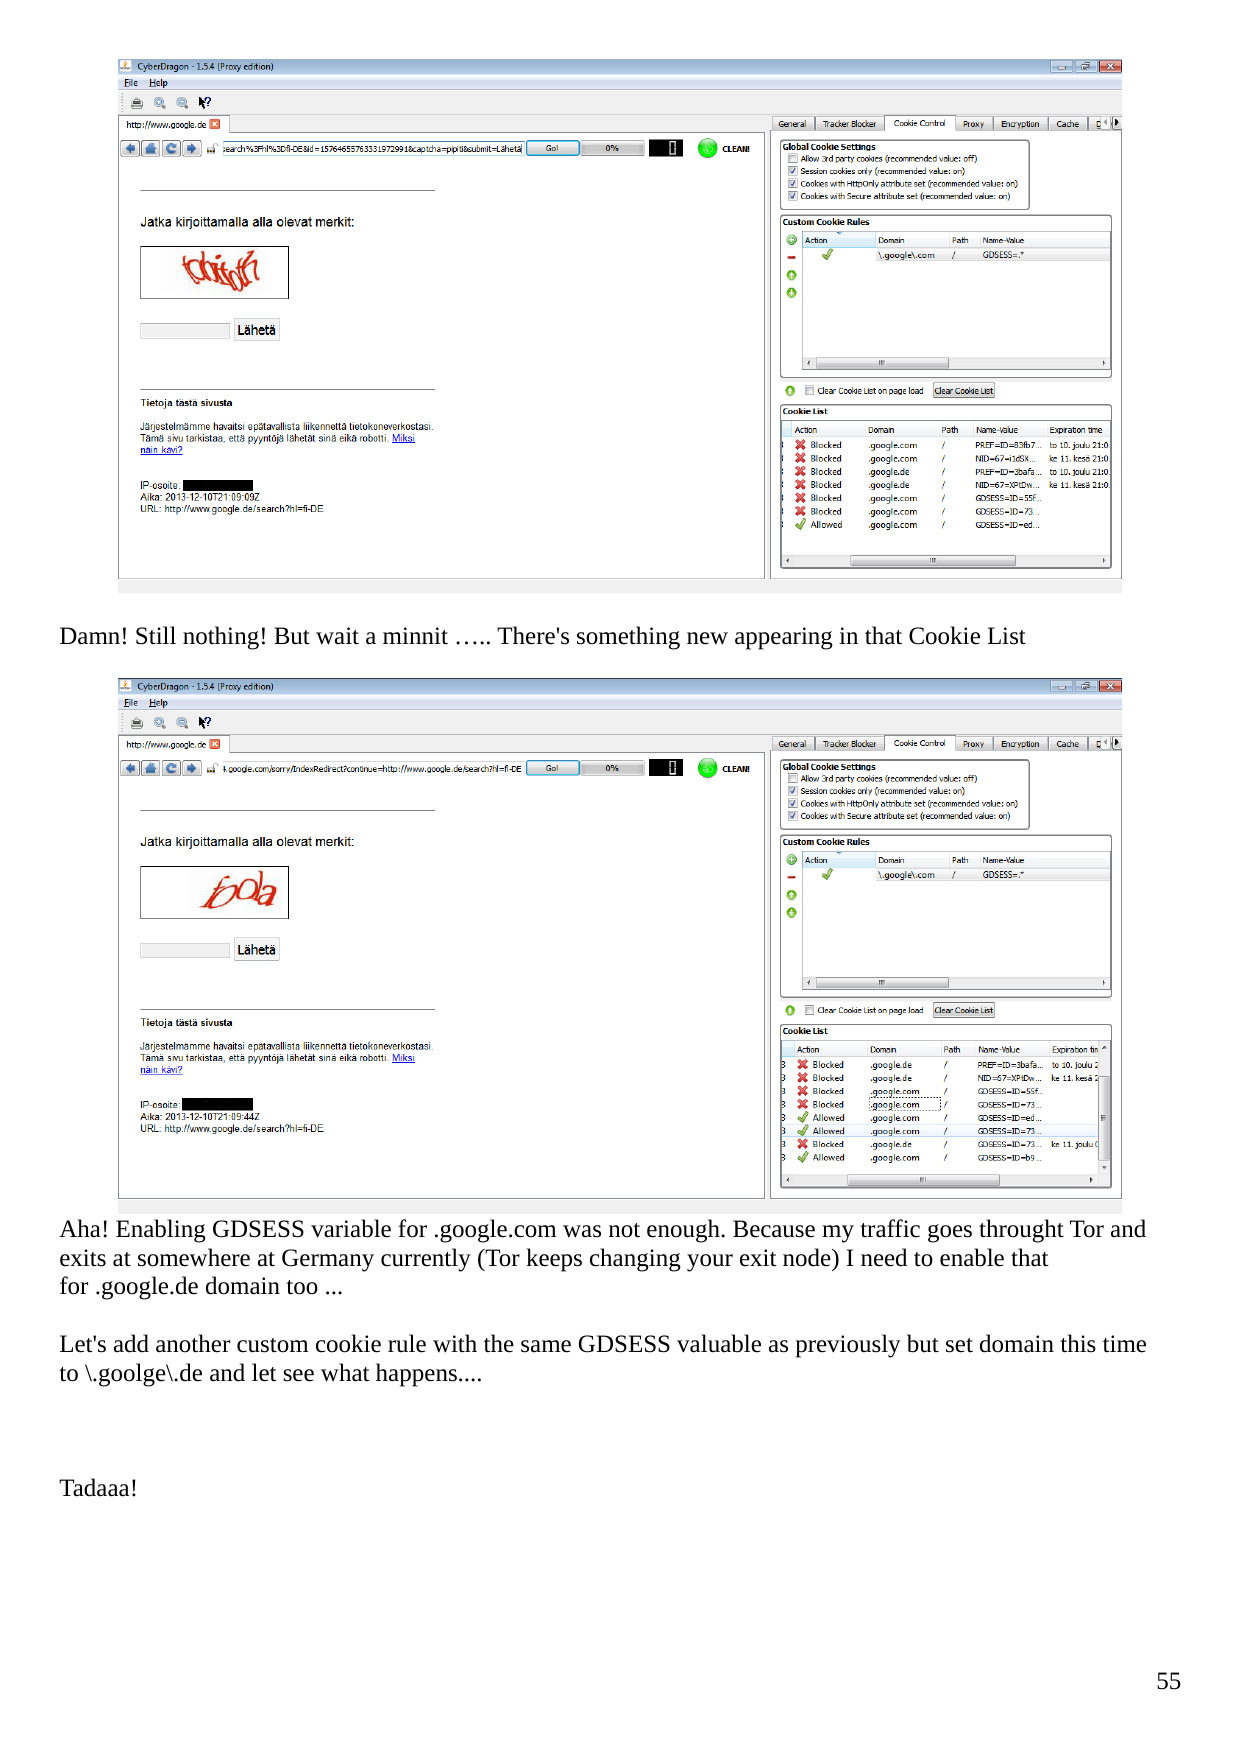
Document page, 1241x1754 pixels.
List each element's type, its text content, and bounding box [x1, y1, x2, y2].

text Let's add another custom cookie rule with the same GDSESS valuable as previously but set domain this time to \.goolge\.de and let see what happens.... [59, 1329, 1181, 1386]
picture [118, 59, 1123, 593]
text Damn! Still nothing! But wait a minnit ….. There's something new appearing in that Cookie List [59, 621, 1181, 650]
picture [118, 678, 1123, 1214]
text Aha! Enabling GDSESS variable for .google.com was not enough. Because my traffic goes throught Tor and exits at somewhere at Germany currently (Tor keeps changing your exit node) I need to enable that for .google.de domain too ... [59, 1214, 1181, 1300]
text Tadaaa! [59, 1473, 1181, 1501]
